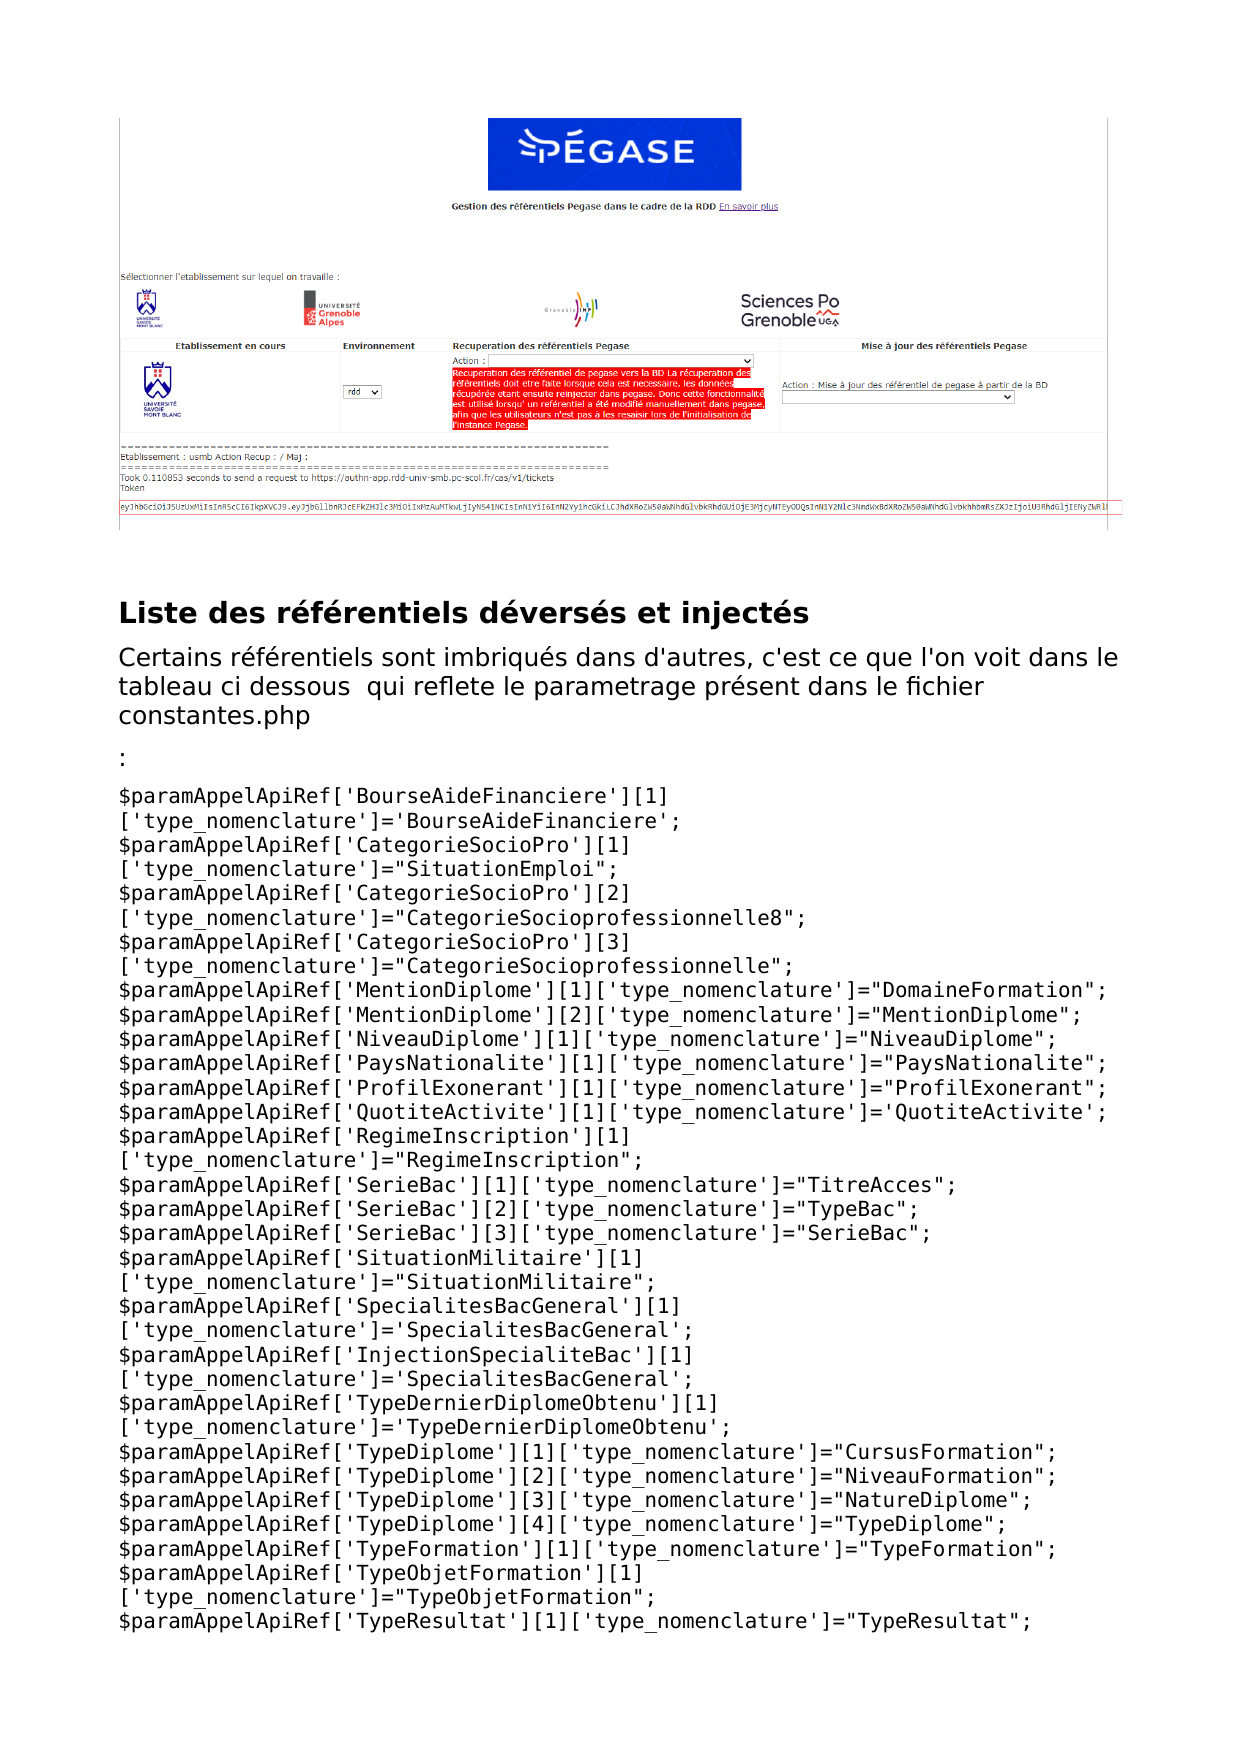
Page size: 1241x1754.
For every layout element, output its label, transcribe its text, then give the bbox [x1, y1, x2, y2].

subtitle Liste des référentiels déversés et injectés [118, 596, 1122, 630]
text $paramAppelApiRef['BourseAideFinanciere'][1]['type_nomenclature']='BourseAideFinanciere'; $paramAppelApiRef['CategorieSocioPro'][1]['type_nomenclature']="SituationEmploi"; $paramAppelApiRef['CategorieSocioPro'][2]['type_nomenclature']="CategorieSocioprofessionnelle8"; $paramAppelApiRef['CategorieSocioPro'][3]['type_nomenclature']="CategorieSocioprofessionnelle"; $paramAppelApiRef['MentionDiplome'][1]['type_nomenclature']="DomaineFormation"; $paramAppelApiRef['MentionDiplome'][2]['type_nomenclature']="MentionDiplome"; $paramAppelApiRef['NiveauDiplome'][1]['type_nomenclature']="NiveauDiplome"; $paramAppelApiRef['PaysNationalite'][1]['type_nomenclature']="PaysNationalite"; $paramAppelApiRef['ProfilExonerant'][1]['type_nomenclature']="ProfilExonerant"; $paramAppelApiRef['QuotiteActivite'][1]['type_nomenclature']='QuotiteActivite'; $paramAppelApiRef['RegimeInscription'][1]['type_nomenclature']="RegimeInscription"; $paramAppelApiRef['SerieBac'][1]['type_nomenclature']="TitreAcces"; $paramAppelApiRef['SerieBac'][2]['type_nomenclature']="TypeBac"; $paramAppelApiRef['SerieBac'][3]['type_nomenclature']="SerieBac"; $paramAppelApiRef['SituationMilitaire'][1]['type_nomenclature']="SituationMilitaire"; $paramAppelApiRef['SpecialitesBacGeneral'][1]['type_nomenclature']='SpecialitesBacGeneral'; $paramAppelApiRef['InjectionSpecialiteBac'][1]['type_nomenclature']='SpecialitesBacGeneral'; $paramAppelApiRef['TypeDernierDiplomeObtenu'][1]['type_nomenclature']='TypeDernierDiplomeObtenu'; $paramAppelApiRef['TypeDiplome'][1]['type_nomenclature']="CursusFormation"; $paramAppelApiRef['TypeDiplome'][2]['type_nomenclature']="NiveauFormation"; $paramAppelApiRef['TypeDiplome'][3]['type_nomenclature']="NatureDiplome"; $paramAppelApiRef['TypeDiplome'][4]['type_nomenclature']="TypeDiplome"; $paramAppelApiRef['TypeFormation'][1]['type_nomenclature']="TypeFormation"; $paramAppelApiRef['TypeObjetFormation'][1]['type_nomenclature']="TypeObjetFormation"; $paramAppelApiRef['TypeResultat'][1]['type_nomenclature']="TypeResultat"; [118, 784, 1122, 1634]
text Certains référentiels sont imbriqués dans d'autres, c'est ce que l'on voit dans le tableau ci dessous qui reflete le parametrage présent dans le fichier constantes.php [118, 643, 1122, 730]
text : [118, 743, 1122, 772]
picture [118, 118, 1123, 530]
